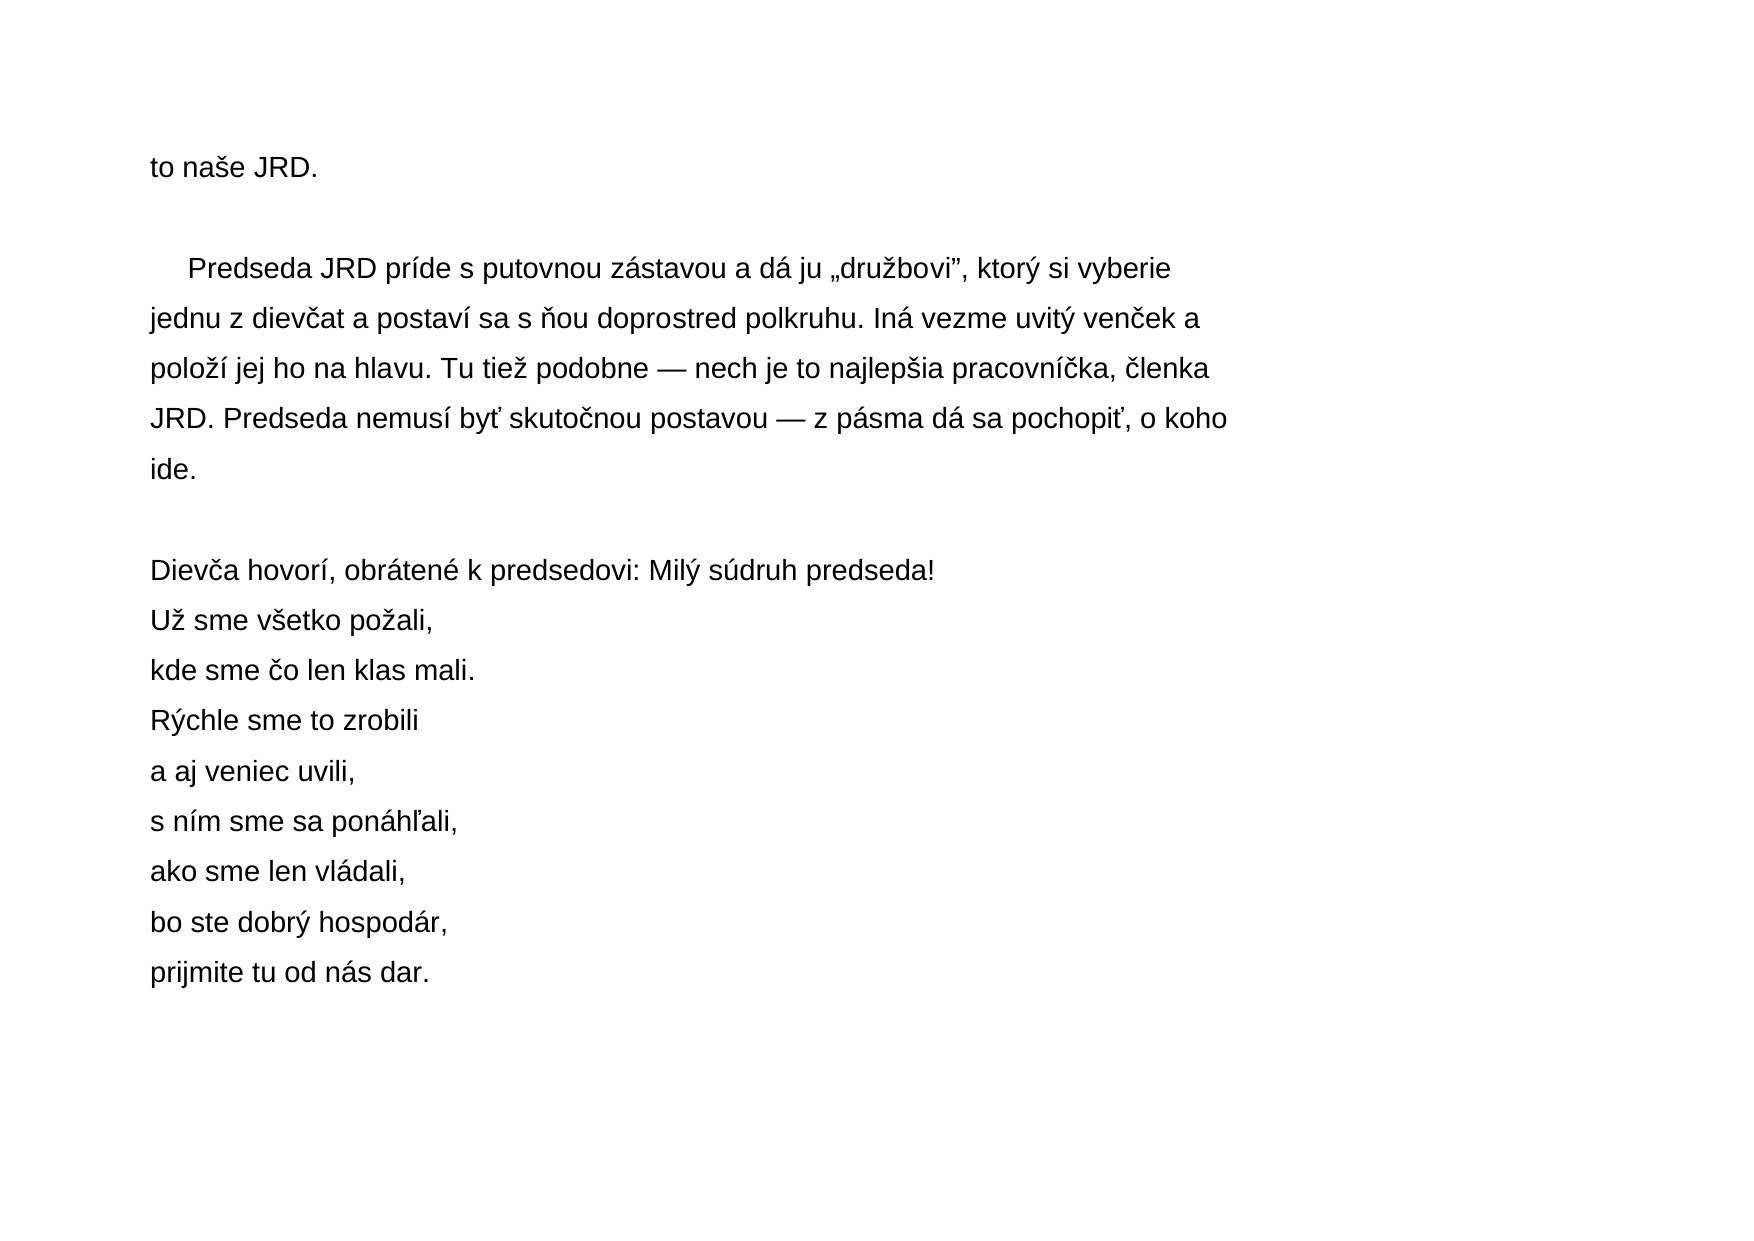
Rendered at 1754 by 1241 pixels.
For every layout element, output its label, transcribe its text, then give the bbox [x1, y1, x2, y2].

text bo ste dobrý hospodár, [150, 905, 1242, 938]
text Predseda JRD príde s putovnou zástavou a dá ju „družbo­vi”, ktorý si vyberie jednu z dievčat a postaví sa s ňou dopro­stred polkruhu. Iná vezme uvitý venček a položí jej ho na hla­vu. Tu tiež podobne — nech je to najlepšia pracovníčka, členka JRD. Predseda nemusí byť skutočnou postavou — z pásma dá sa pochopiť, o koho ide. [150, 251, 1242, 485]
text ako sme len vládali, [150, 854, 1242, 888]
text Dievča hovorí, obrátené k predsedovi: Milý súdruh predseda! [150, 552, 1242, 586]
text kde sme čo len klas mali. [150, 653, 1242, 687]
text a aj veniec uvili, [150, 754, 1242, 787]
text s ním sme sa ponáhľali, [150, 804, 1242, 838]
text to naše JRD. [150, 150, 1242, 183]
text Rýchle sme to zrobili [150, 703, 1242, 737]
text Už sme všetko požali, [150, 603, 1242, 636]
text prijmite tu od nás dar. [150, 955, 1242, 988]
